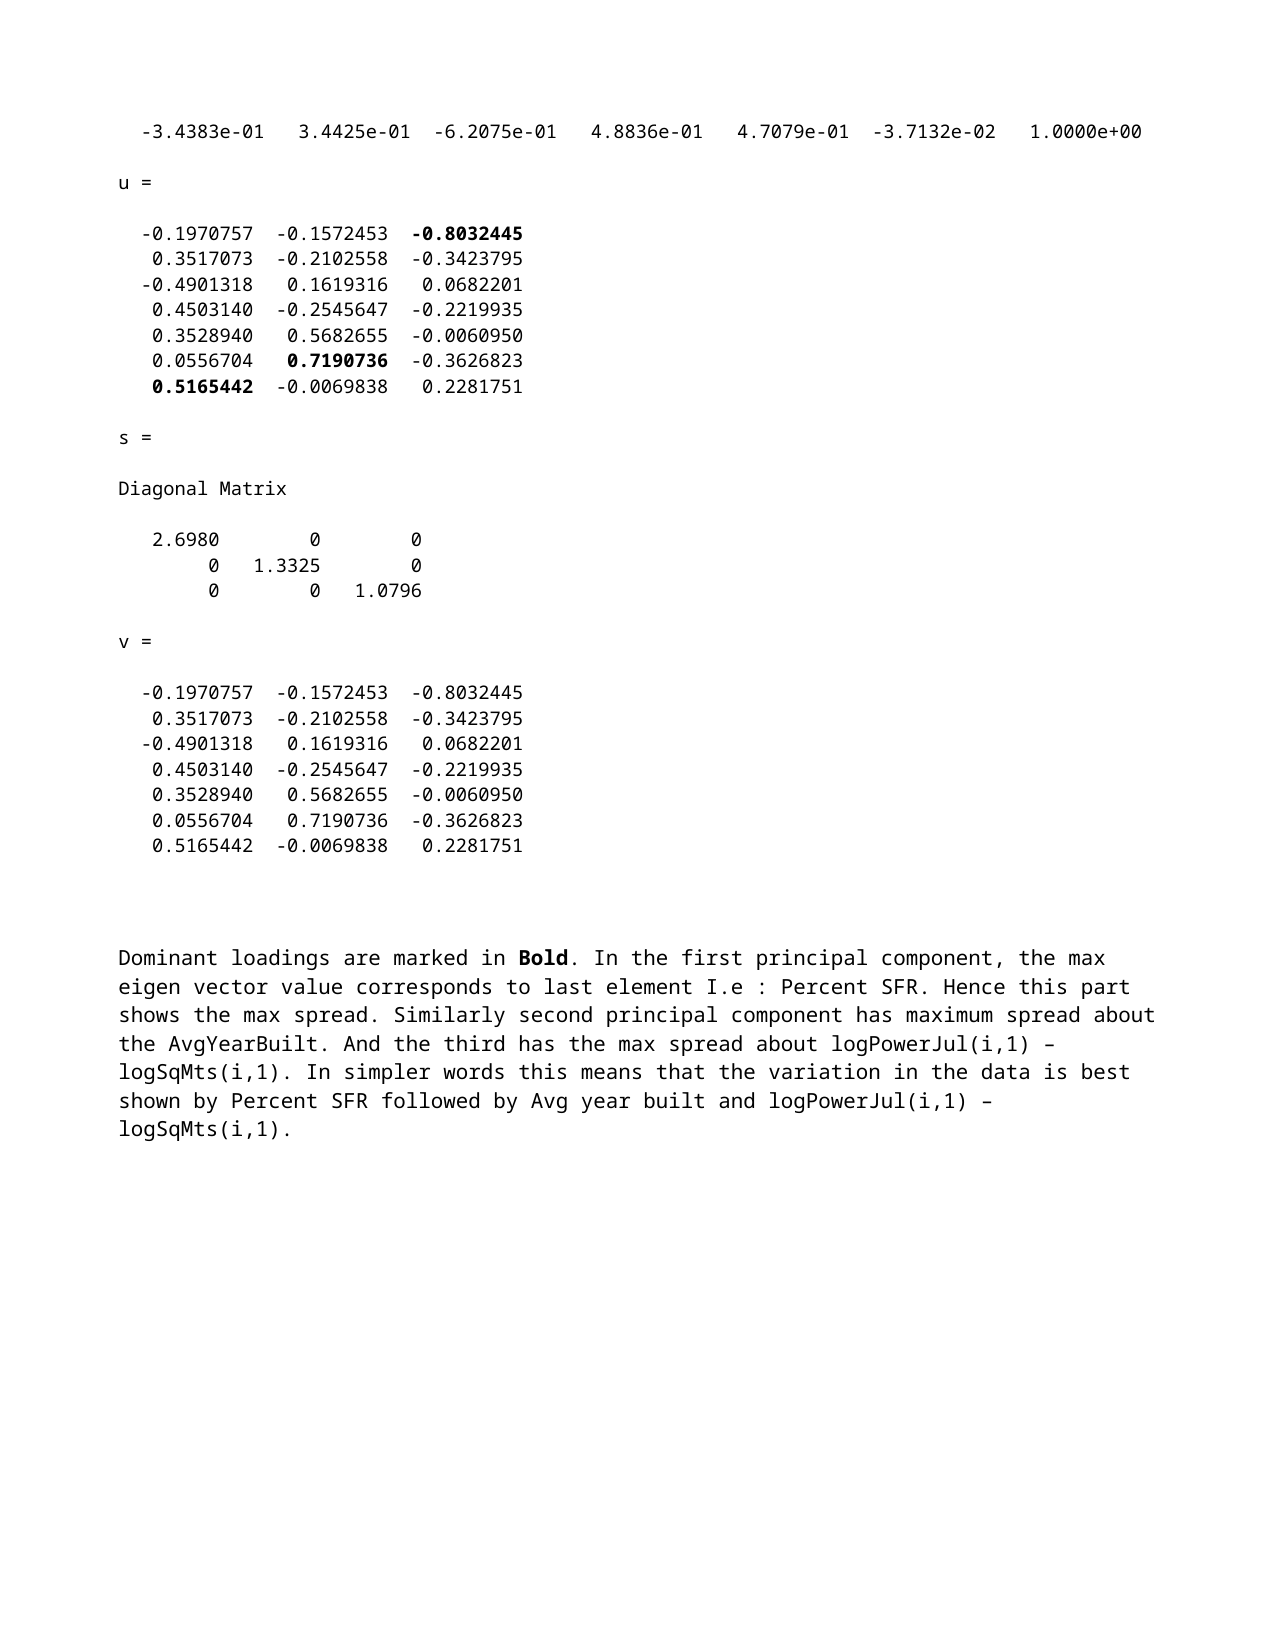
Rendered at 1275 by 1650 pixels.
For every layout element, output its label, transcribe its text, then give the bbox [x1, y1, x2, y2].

text v = [118, 628, 1157, 654]
text 2.6980 0 0 [118, 526, 1157, 552]
text Dominant loadings are marked in Bold. In the first principal component, the max eigen vector value corresponds to last element I.e : Percent SFR. Hence this part shows the max spread. Similarly second principal component has maximum spread about the AvgYearBuilt. And the third has the max spread about logPowerJul(i,1) – logSqMts(i,1). In simpler words this means that the variation in the data is best shown by Percent SFR followed by Avg year built and logPowerJul(i,1) – logSqMts(i,1). [118, 943, 1157, 1143]
text -0.1970757 -0.1572453 -0.8032445 [118, 220, 1157, 246]
text 0.3528940 0.5682655 -0.0060950 [118, 782, 1157, 807]
text 0.3528940 0.5682655 -0.0060950 [118, 322, 1157, 348]
text 0.0556704 0.7190736 -0.3626823 [118, 348, 1157, 373]
text u = [118, 169, 1157, 195]
text 0.4503140 -0.2545647 -0.2219935 [118, 297, 1157, 322]
text -0.4901318 0.1619316 0.0682201 [118, 731, 1157, 756]
text 0.3517073 -0.2102558 -0.3423795 [118, 705, 1157, 731]
text -0.1970757 -0.1572453 -0.8032445 [118, 679, 1157, 705]
text -3.4383e-01 3.4425e-01 -6.2075e-01 4.8836e-01 4.7079e-01 -3.7132e-02 1.0000e+00 [118, 118, 1157, 144]
text Diagonal Matrix [118, 475, 1157, 501]
text 0.4503140 -0.2545647 -0.2219935 [118, 756, 1157, 782]
text 0.0556704 0.7190736 -0.3626823 [118, 807, 1157, 833]
text 0 0 1.0796 [118, 577, 1157, 603]
text 0 1.3325 0 [118, 552, 1157, 577]
text 0.3517073 -0.2102558 -0.3423795 [118, 246, 1157, 271]
text 0.5165442 -0.0069838 0.2281751 [118, 833, 1157, 858]
text -0.4901318 0.1619316 0.0682201 [118, 271, 1157, 297]
text 0.5165442 -0.0069838 0.2281751 [118, 373, 1157, 399]
text s = [118, 424, 1157, 450]
